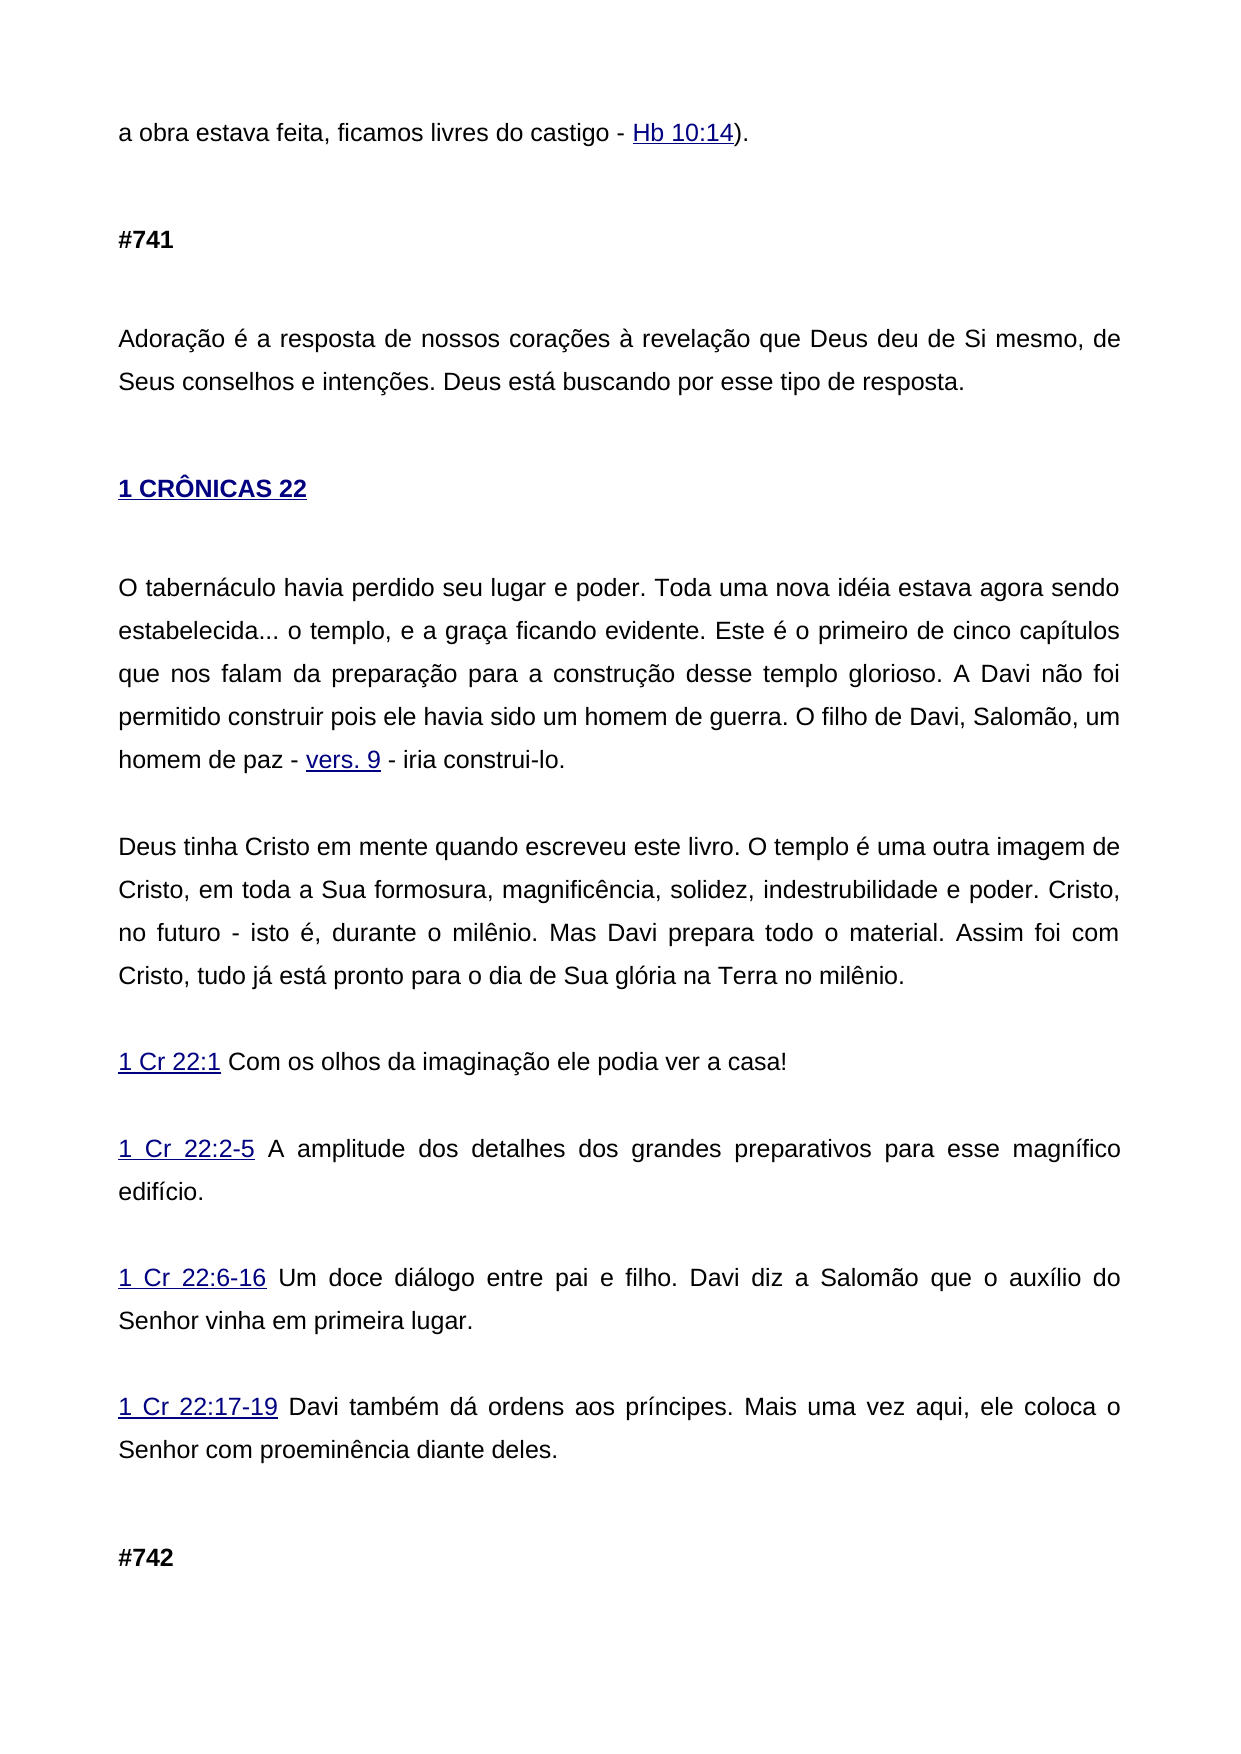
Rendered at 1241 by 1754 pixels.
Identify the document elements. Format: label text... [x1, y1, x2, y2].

text a obra estava feita, ficamos livres do castigo - Hb 10:14). [118, 118, 1122, 147]
text Adoração é a resposta de nossos corações à revelação que Deus deu de Si mesmo, de Seus conselhos e intenções. Deus está buscando por esse tipo de resposta. [118, 324, 1122, 396]
text 1 Cr 22:1 Com os olhos da imaginação ele podia ver a casa! [118, 1047, 1122, 1076]
text 1 Cr 22:17-19 Davi também dá ordens aos príncipes. Mais uma vez aqui, ele coloca o Senhor com proeminência diante deles. [118, 1392, 1122, 1464]
subtitle 1 CRÔNICAS 22 [118, 474, 1122, 503]
text Deus tinha Cristo em mente quando escreveu este livro. O templo é uma outra imagem de Cristo, em toda a Sua formosura, magnificência, solidez, indestrubilidade e poder. Cristo, no futuro - isto é, durante o milênio. Mas Davi prepara todo o material. Assim foi com Cristo, tudo já está pronto para o dia de Sua glória na Terra no milênio. [118, 832, 1122, 990]
text 1 Cr 22:2-5 A amplitude dos detalhes dos grandes preparativos para esse magnífico edifício. [118, 1133, 1122, 1205]
subtitle #742 [118, 1542, 1122, 1571]
text 1 Cr 22:6-16 Um doce diálogo entre pai e filho. Davi diz a Salomão que o auxílio do Senhor vinha em primeira lugar. [118, 1263, 1122, 1335]
subtitle #741 [118, 225, 1122, 254]
text O tabernáculo havia perdido seu lugar e poder. Toda uma nova idéia estava agora sendo estabelecida... o templo, e a graça ficando evidente. Este é o primeiro de cinco capítulos que nos falam da preparação para a construção desse templo glorioso. A Davi não foi permitido construir pois ele havia sido um homem de guerra. O filho de Davi, Salomão, um homem de paz - vers. 9 - iria construi-lo. [118, 573, 1122, 774]
